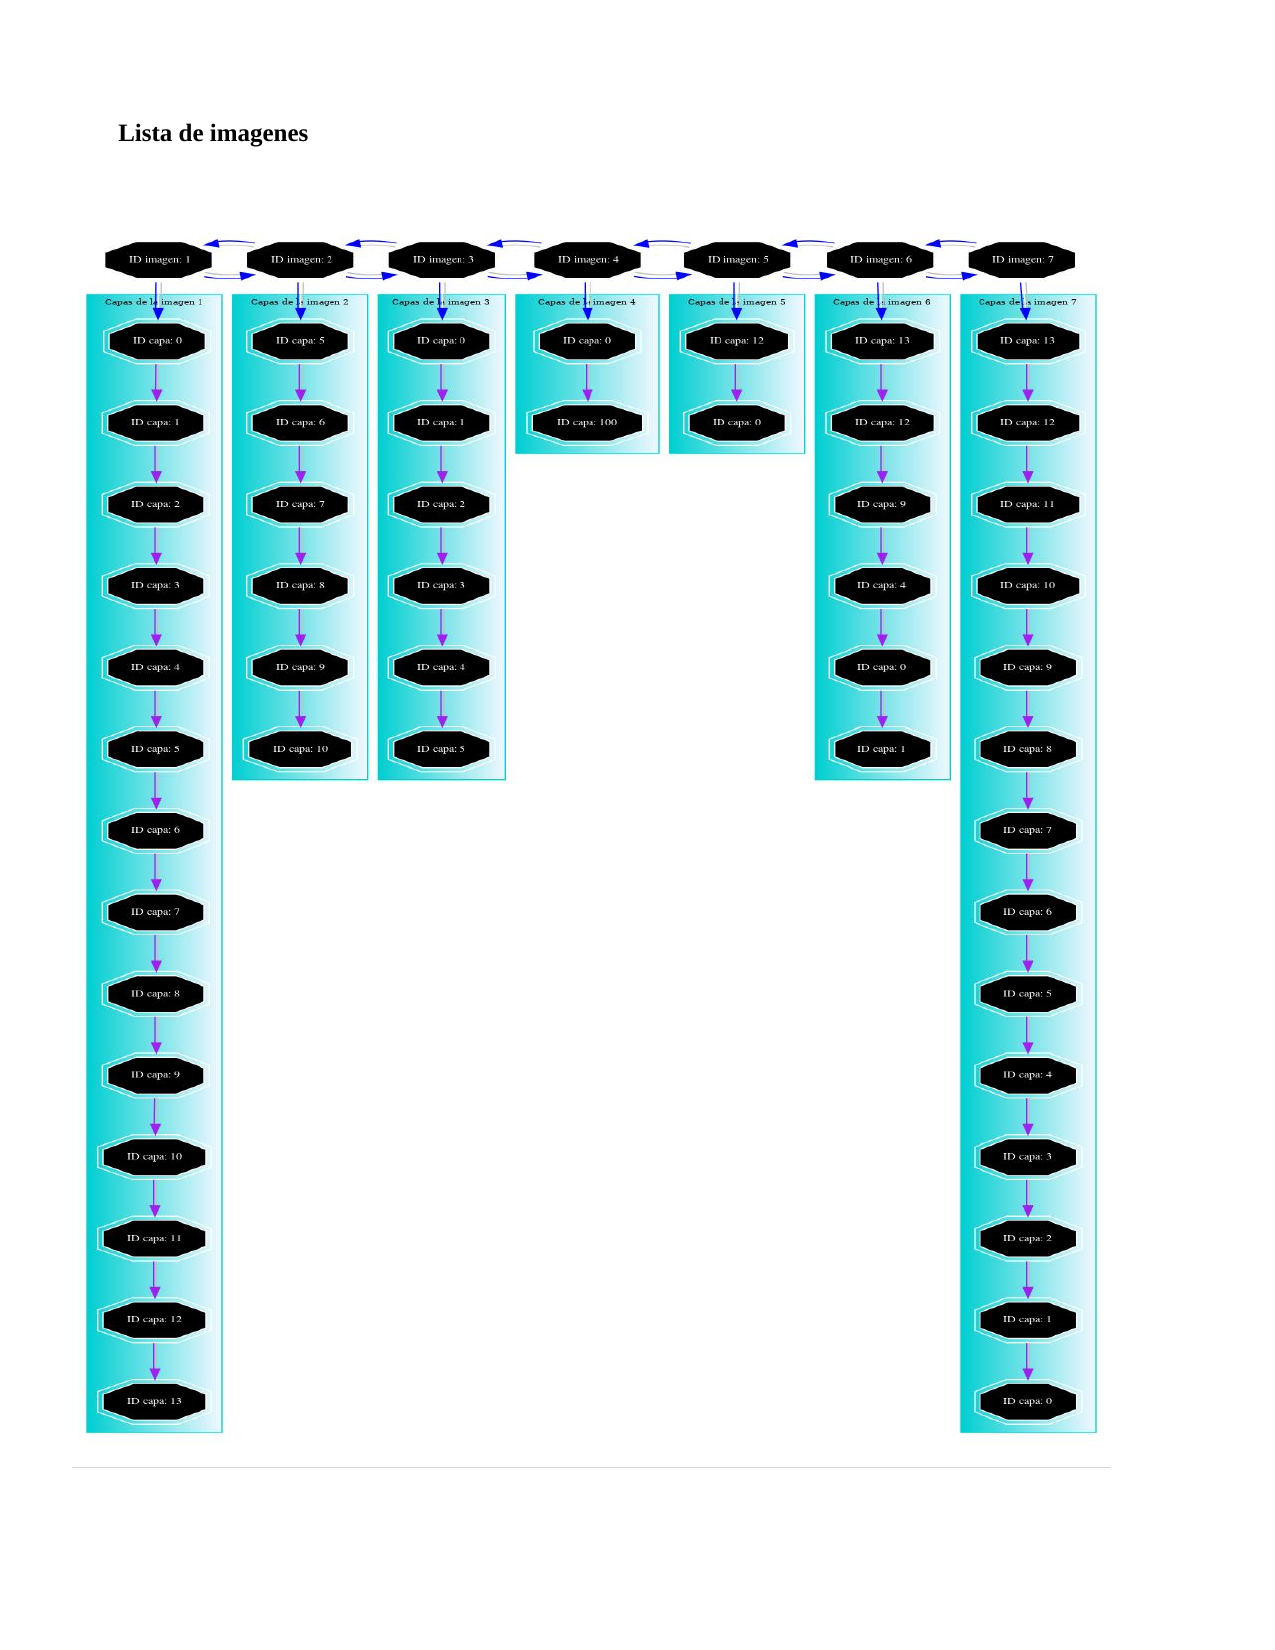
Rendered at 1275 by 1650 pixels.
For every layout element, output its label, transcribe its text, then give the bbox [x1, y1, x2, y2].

text Lista de imagenes [118, 118, 1157, 147]
picture [71, 233, 1111, 1468]
